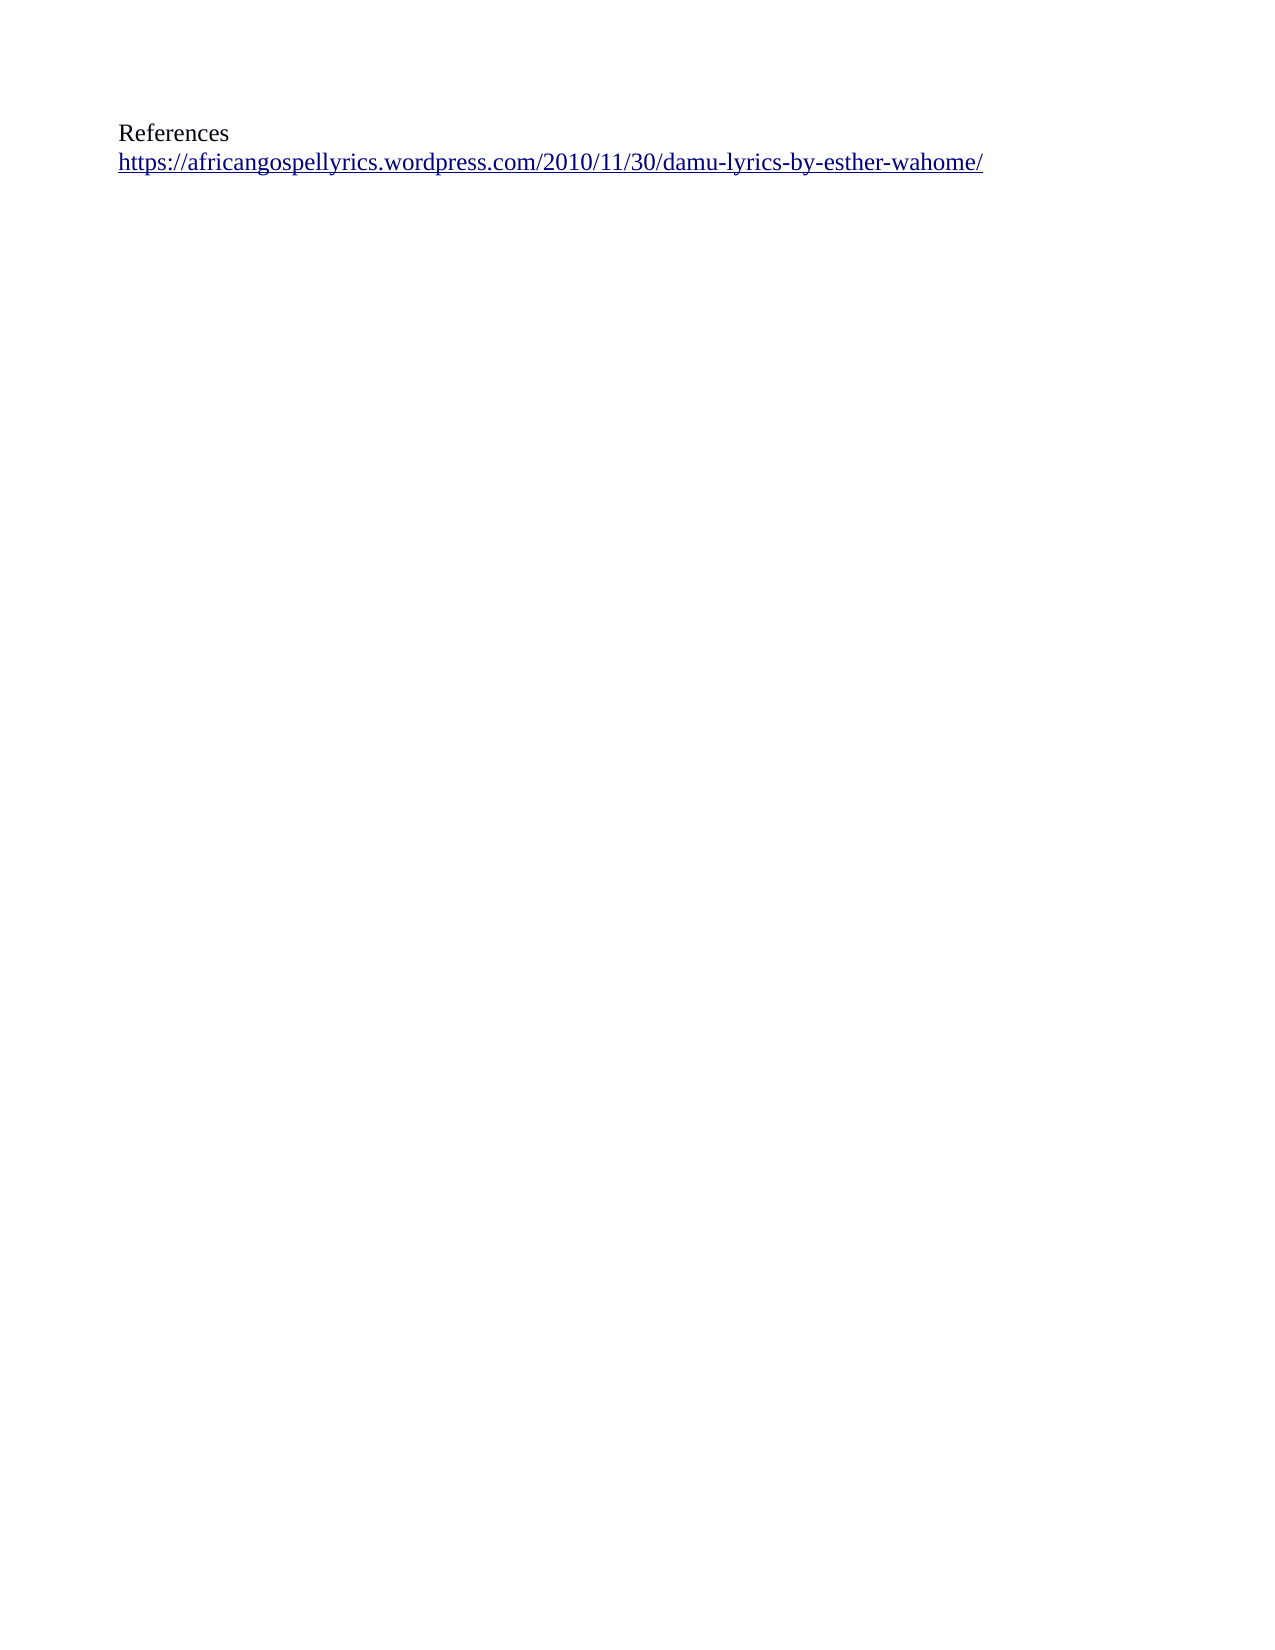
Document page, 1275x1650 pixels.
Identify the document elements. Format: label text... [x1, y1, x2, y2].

text References [118, 118, 1157, 147]
text https://africangospellyrics.wordpress.com/2010/11/30/damu-lyrics-by-esther-wahome/ [118, 147, 1157, 176]
